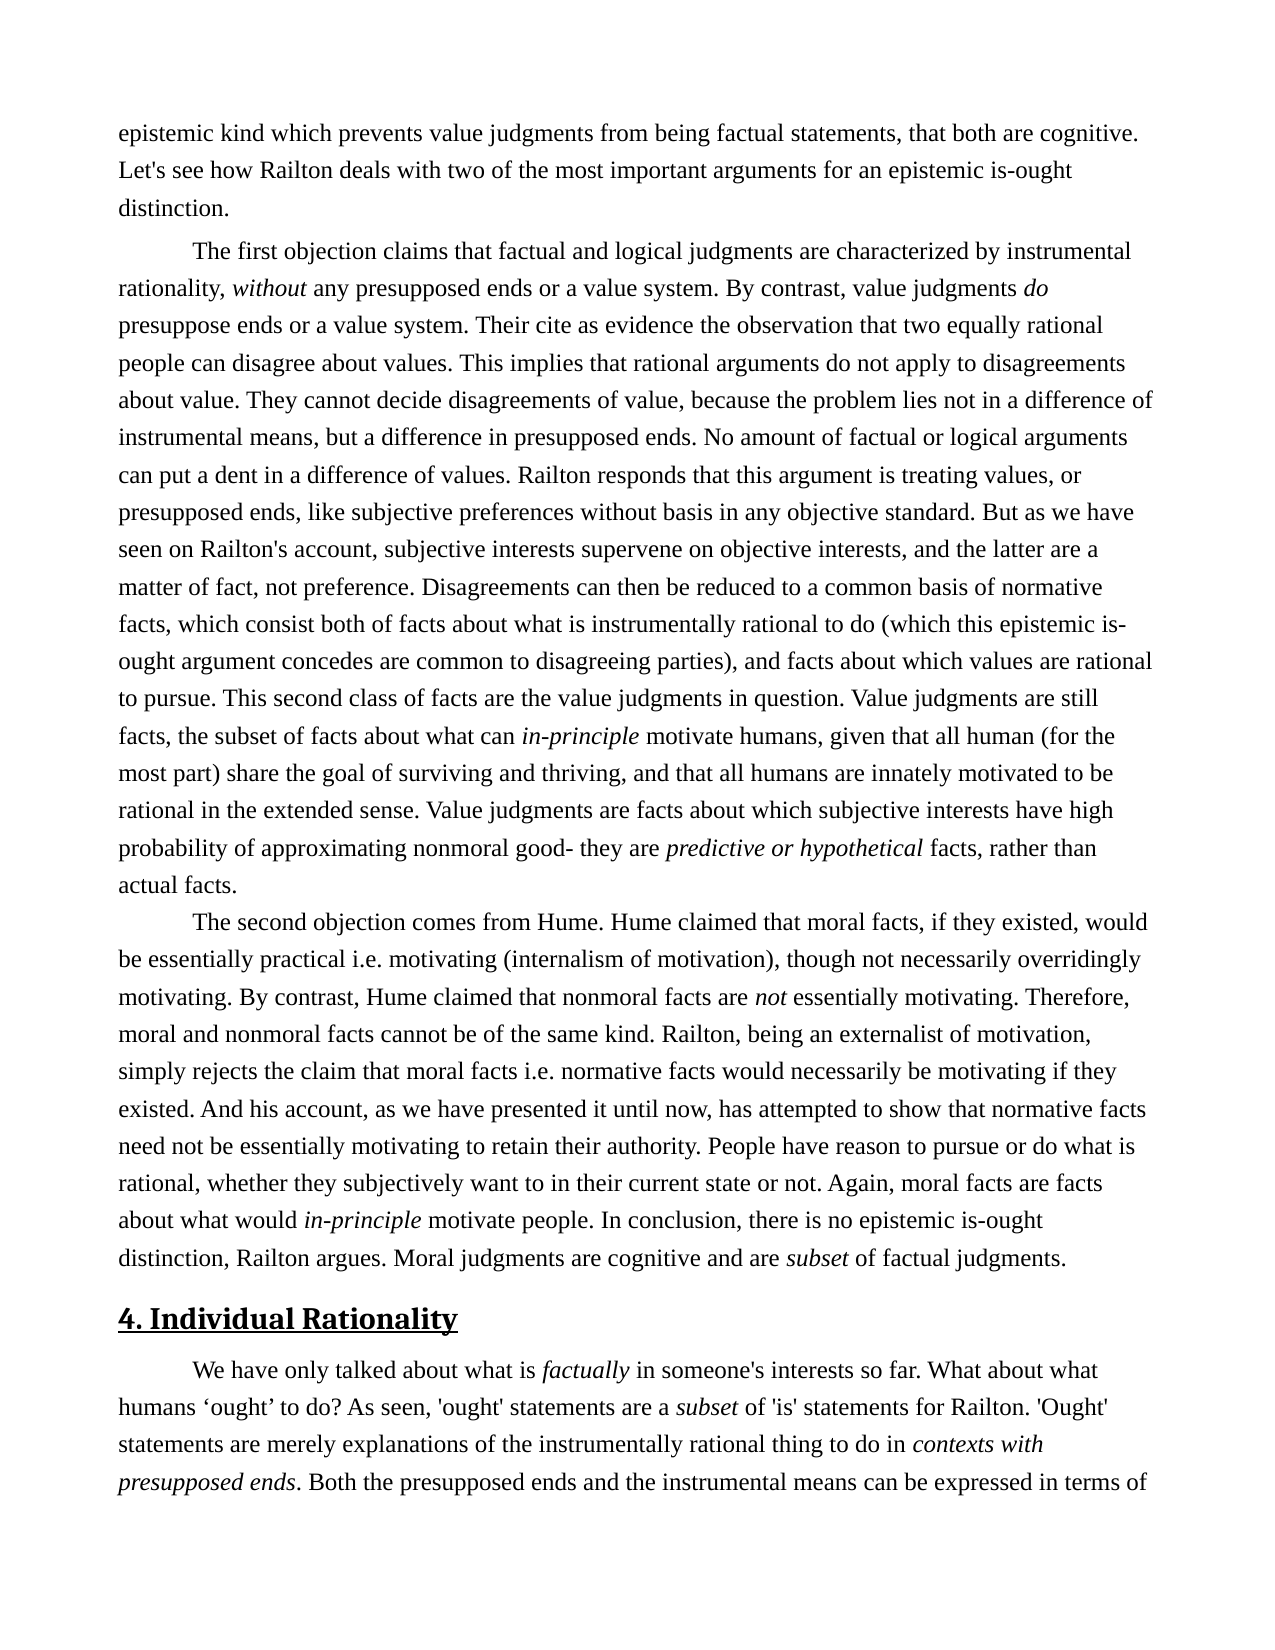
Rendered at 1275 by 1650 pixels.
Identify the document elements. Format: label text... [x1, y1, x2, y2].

subtitle 4. Individual Rationality [118, 1301, 1157, 1337]
text The second objection comes from Hume. Hume claimed that moral facts, if they existed, would be essentially practical i.e. motivating (internalism of motivation), though not necessarily overridingly motivating. By contrast, Hume claimed that nonmoral facts are not essentially motivating. Therefore, moral and nonmoral facts cannot be of the same kind. Railton, being an externalist of motivation, simply rejects the claim that moral facts i.e. normative facts would necessarily be motivating if they existed. And his account, as we have presented it until now, has attempted to show that normative facts need not be essentially motivating to retain their authority. People have reason to pursue or do what is rational, whether they subjectively want to in their current state or not. Again, moral facts are facts about what would in-principle motivate people. In conclusion, there is no epistemic is-ought distinction, Railton argues. Moral judgments are cognitive and are subset of factual judgments. [118, 907, 1157, 1272]
text epistemic kind which prevents value judgments from being factual statements, that both are cognitive. Let's see how Railton deals with two of the most important arguments for an epistemic is-ought distinction. [118, 118, 1157, 221]
text We have only talked about what is factually in someone's interests so far. What about what humans ‘ought’ to do? As seen, 'ought' statements are a subset of 'is' statements for Railton. 'Ought' statements are merely explanations of the instrumentally rational thing to do in contexts with presupposed ends. Both the presupposed ends and the instrumental means can be expressed in terms of [118, 1355, 1157, 1495]
text The first objection claims that factual and logical judgments are characterized by instrumental rationality, without any presupposed ends or a value system. By contrast, value judgments do presuppose ends or a value system. Their cite as evidence the observation that two equally rational people can disagree about values. This implies that rational arguments do not apply to disagreements about value. They cannot decide disagreements of value, because the problem lies not in a difference of instrumental means, but a difference in presupposed ends. No amount of factual or logical arguments can put a dent in a difference of values. Railton responds that this argument is treating values, or presupposed ends, like subjective preferences without basis in any objective standard. But as we have seen on Railton's account, subjective interests supervene on objective interests, and the latter are a matter of fact, not preference. Disagreements can then be reduced to a common basis of normative facts, which consist both of facts about what is instrumentally rational to do (which this epistemic is-ought argument concedes are common to disagreeing parties), and facts about which values are rational to pursue. This second class of facts are the value judgments in question. Value judgments are still facts, the subset of facts about what can in-principle motivate humans, given that all human (for the most part) share the goal of surviving and thriving, and that all humans are innately motivated to be rational in the extended sense. Value judgments are facts about which subjective interests have high probability of approximating nonmoral good- they are predictive or hypothetical facts, rather than actual facts. [118, 236, 1157, 899]
